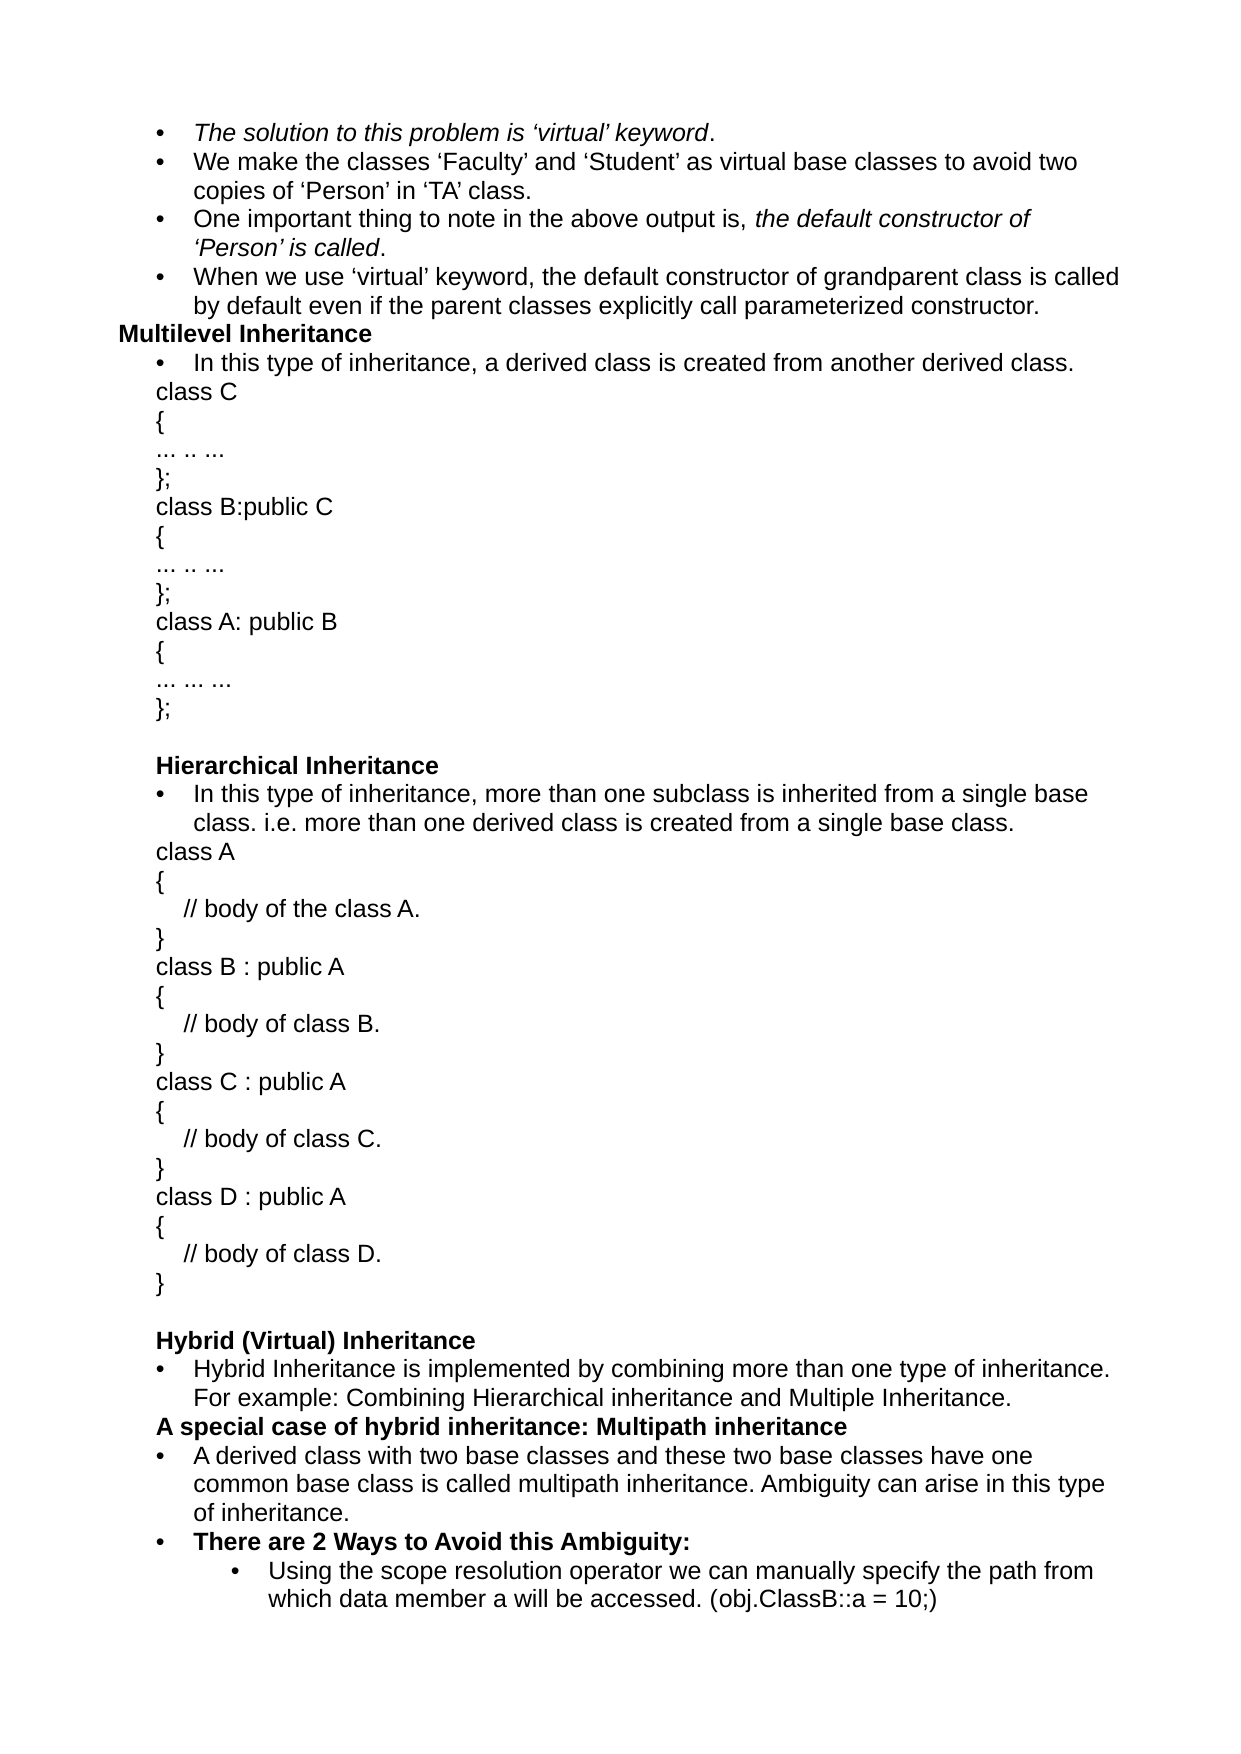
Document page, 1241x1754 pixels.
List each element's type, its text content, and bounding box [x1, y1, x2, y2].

list We make the classes ‘Faculty’ and ‘Student’ as virtual base classes to avoid two copies of ‘Person’ in ‘TA’ class. [156, 147, 1122, 204]
text } [156, 1038, 1122, 1067]
text } [156, 1153, 1122, 1182]
text // body of class B. [156, 1009, 1122, 1038]
text Hierarchical Inheritance [156, 751, 1122, 779]
text class C [156, 377, 1122, 406]
text { [156, 866, 1122, 894]
text { [156, 636, 1122, 664]
text class A: public B [156, 607, 1122, 636]
text Hybrid (Virtual) Inheritance [156, 1326, 1122, 1354]
text class A [156, 837, 1122, 866]
text // body of class D. [156, 1239, 1122, 1268]
text class B : public A [156, 952, 1122, 981]
text { [156, 1211, 1122, 1239]
text }; [156, 578, 1122, 607]
list In this type of inheritance, more than one subclass is inherited from a single base class. i.e. more than one derived class is created from a single base class. [156, 779, 1122, 837]
text // body of the class A. [156, 894, 1122, 923]
list One important thing to note in the above output is, the default constructor of ‘Person’ is called. [156, 204, 1122, 262]
text }; [156, 693, 1122, 722]
text ... .. ... [156, 549, 1122, 578]
list There are 2 Ways to Avoid this Ambiguity: [156, 1527, 1122, 1556]
text // body of class C. [156, 1124, 1122, 1153]
text A special case of hybrid inheritance: Multipath inheritance [156, 1412, 1122, 1441]
text { [156, 521, 1122, 549]
list In this type of inheritance, a derived class is created from another derived class. [156, 348, 1122, 377]
list A derived class with two base classes and these two base classes have one common base class is called multipath inheritance. Ambiguity can arise in this type of inheritance. [156, 1441, 1122, 1527]
text ... ... ... [156, 664, 1122, 693]
list When we use ‘virtual’ keyword, the default constructor of grandparent class is called by default even if the parent classes explicitly call parameterized constructor. [156, 262, 1122, 319]
text { [156, 1096, 1122, 1124]
text class B:public C [156, 492, 1122, 521]
text } [156, 923, 1122, 952]
text } [156, 1268, 1122, 1297]
text class D : public A [156, 1182, 1122, 1211]
text { [156, 981, 1122, 1009]
list The solution to this problem is ‘virtual’ keyword. [156, 118, 1122, 147]
text }; [156, 463, 1122, 492]
list Hybrid Inheritance is implemented by combining more than one type of inheritance. For example: Combining Hierarchical inheritance and Multiple Inheritance. [156, 1354, 1122, 1412]
text ... .. ... [156, 434, 1122, 463]
text { [156, 406, 1122, 434]
list Using the scope resolution operator we can manually specify the path from which data member a will be accessed. (obj.ClassB::a = 10;) [231, 1556, 1122, 1613]
text class C : public A [156, 1067, 1122, 1096]
text Multilevel Inheritance [118, 319, 1122, 348]
